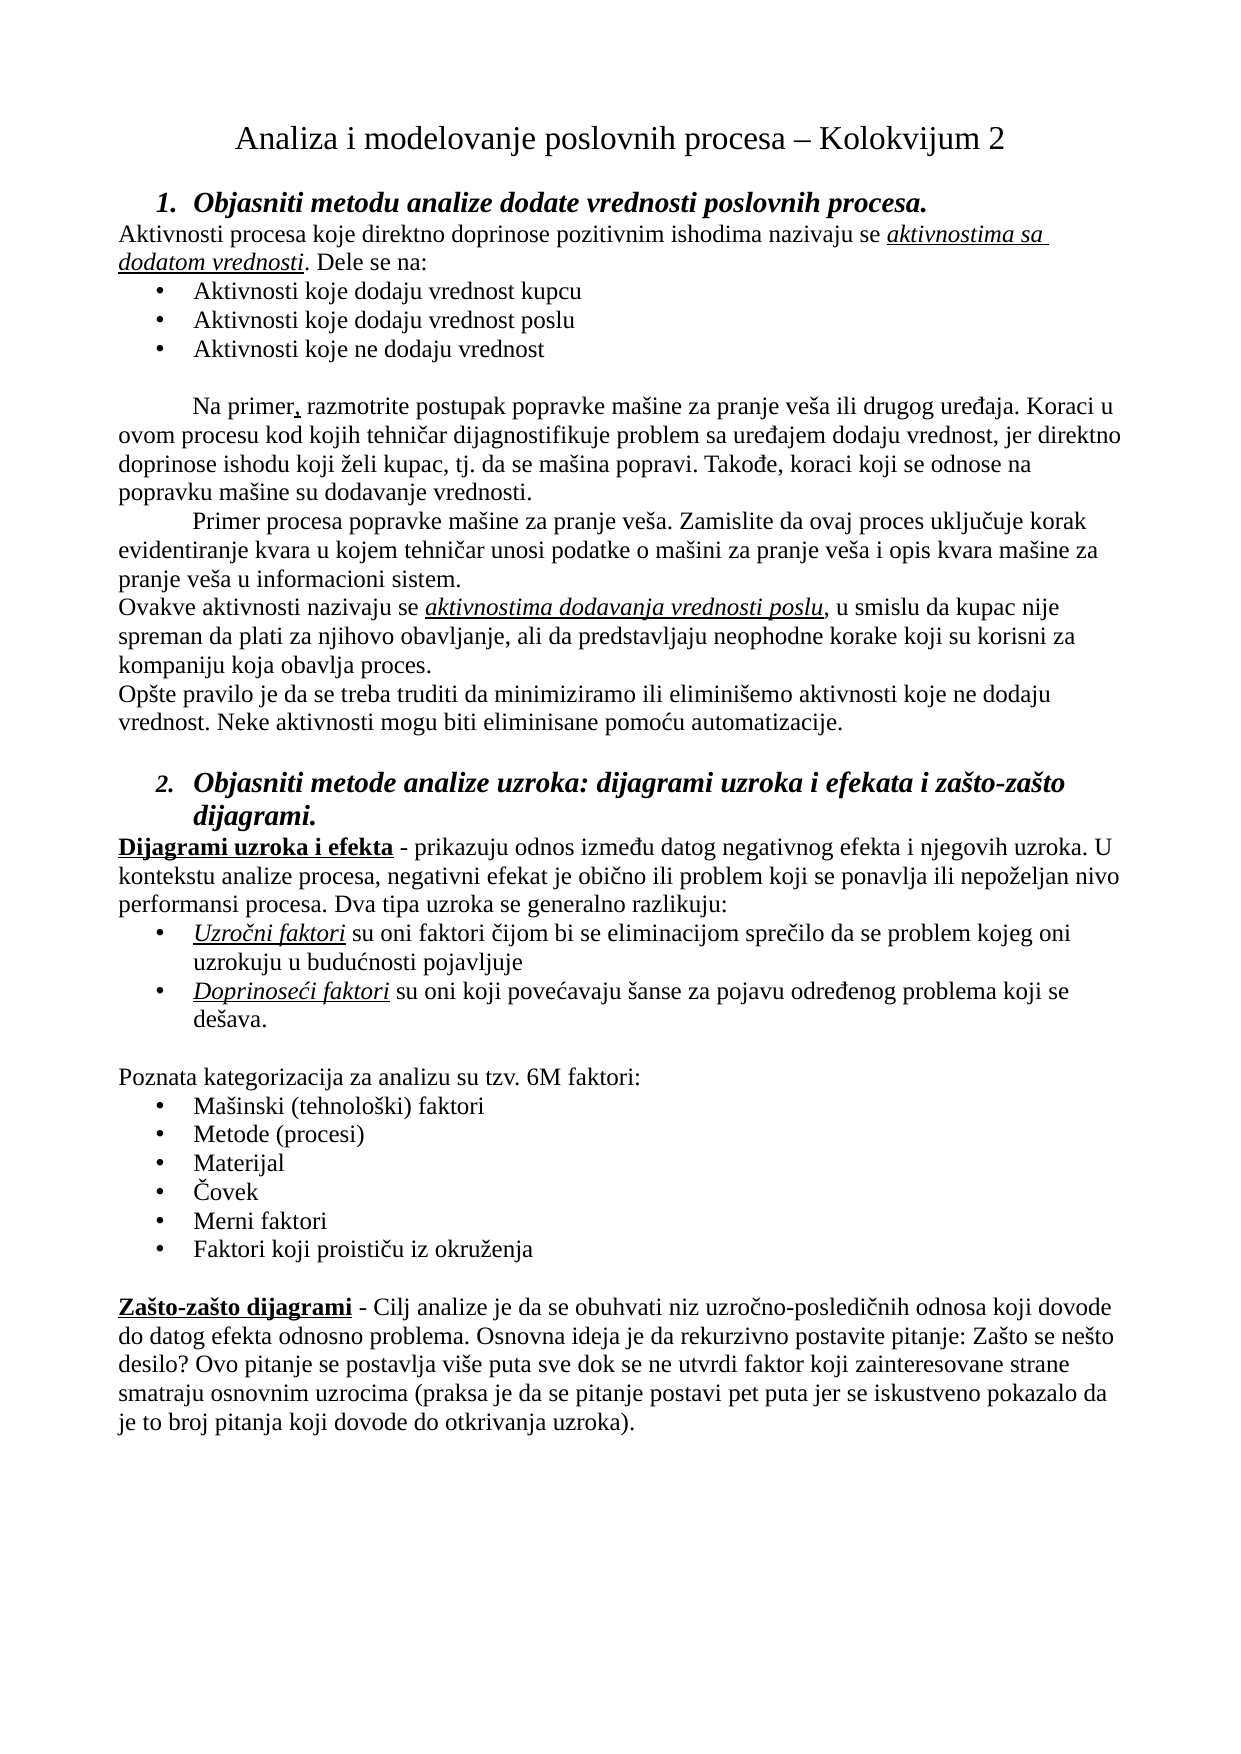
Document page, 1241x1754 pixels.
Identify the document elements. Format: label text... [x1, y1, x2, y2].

list Doprinoseći faktori su oni koji povećavaju šanse za pojavu određenog problema koji se dešava. [156, 976, 1122, 1033]
text Zašto-zašto dijagrami - Cilj analize je da se obuhvati niz uzročno-posledičnih odnosa koji dovode do datog efekta odnosno problema. Osnovna ideja je da rekurzivno postavite pitanje: Zašto se nešto desilo? Ovo pitanje se postavlja više puta sve dok se ne utvrdi faktor koji zainteresovane strane smatraju osnovnim uzrocima (praksa je da se pitanje postavi pet puta jer se iskustveno pokazalo da je to broj pitanja koji dovode do otkrivanja uzroka). [118, 1292, 1122, 1436]
list Objasniti metode analize uzroka: dijagrami uzroka i efekata i zašto-zašto dijagrami. [156, 765, 1122, 832]
text Poznata kategorizacija za analizu su tzv. 6M faktori: [118, 1062, 1122, 1091]
list Aktivnosti koje dodaju vrednost kupcu [156, 276, 1122, 305]
text Aktivnosti procesa koje direktno doprinose pozitivnim ishodima nazivaju se aktivnostima sa dodatom vrednosti. Dele se na: [118, 219, 1122, 276]
list Mašinski (tehnološki) faktori [156, 1091, 1122, 1119]
list Aktivnosti koje dodaju vrednost poslu [156, 305, 1122, 334]
text Primer procesa popravke mašine za pranje veša. Zamislite da ovaj proces uključuje korak evidentiranje kvara u kojem tehničar unosi podatke o mašini za pranje veša i opis kvara mašine za pranje veša u informacioni sistem. [118, 506, 1122, 592]
text Analiza i modelovanje poslovnih procesa – Kolokvijum 2 [118, 118, 1122, 156]
list Merni faktori [156, 1206, 1122, 1234]
text Dijagrami uzroka i efekta - prikazuju odnos između datog negativnog efekta i njegovih uzroka. U kontekstu analize procesa, negativni efekat je obično ili problem koji se ponavlja ili nepoželjan nivo performansi procesa. Dva tipa uzroka se generalno razlikuju: [118, 832, 1122, 918]
list Čovek [156, 1177, 1122, 1206]
text Na primer, razmotrite postupak popravke mašine za pranje veša ili drugog uređaja. Koraci u ovom procesu kod kojih tehničar dijagnostifikuje problem sa uređajem dodaju vrednost, jer direktno doprinose ishodu koji želi kupac, tj. da se mašina popravi. Takođe, koraci koji se odnose na popravku mašine su dodavanje vrednosti. [118, 391, 1122, 506]
list Metode (procesi) [156, 1119, 1122, 1148]
text Ovakve aktivnosti nazivaju se aktivnostima dodavanja vrednosti poslu, u smislu da kupac nije spreman da plati za njihovo obavljanje, ali da predstavljaju neophodne korake koji su korisni za kompaniju koja obavlja proces. [118, 592, 1122, 679]
text Opšte pravilo je da se treba truditi da minimiziramo ili eliminišemo aktivnosti koje ne dodaju vrednost. Neke aktivnosti mogu biti eliminisane pomoću automatizacije. [118, 679, 1122, 736]
list Uzročni faktori su oni faktori čijom bi se eliminacijom sprečilo da se problem kojeg oni uzrokuju u budućnosti pojavljuje [156, 918, 1122, 976]
list Faktori koji proističu iz okruženja [156, 1234, 1122, 1263]
list Objasniti metodu analize dodate vrednosti poslovnih procesa. [156, 185, 1122, 219]
list Materijal [156, 1148, 1122, 1177]
list Aktivnosti koje ne dodaju vrednost [156, 334, 1122, 362]
